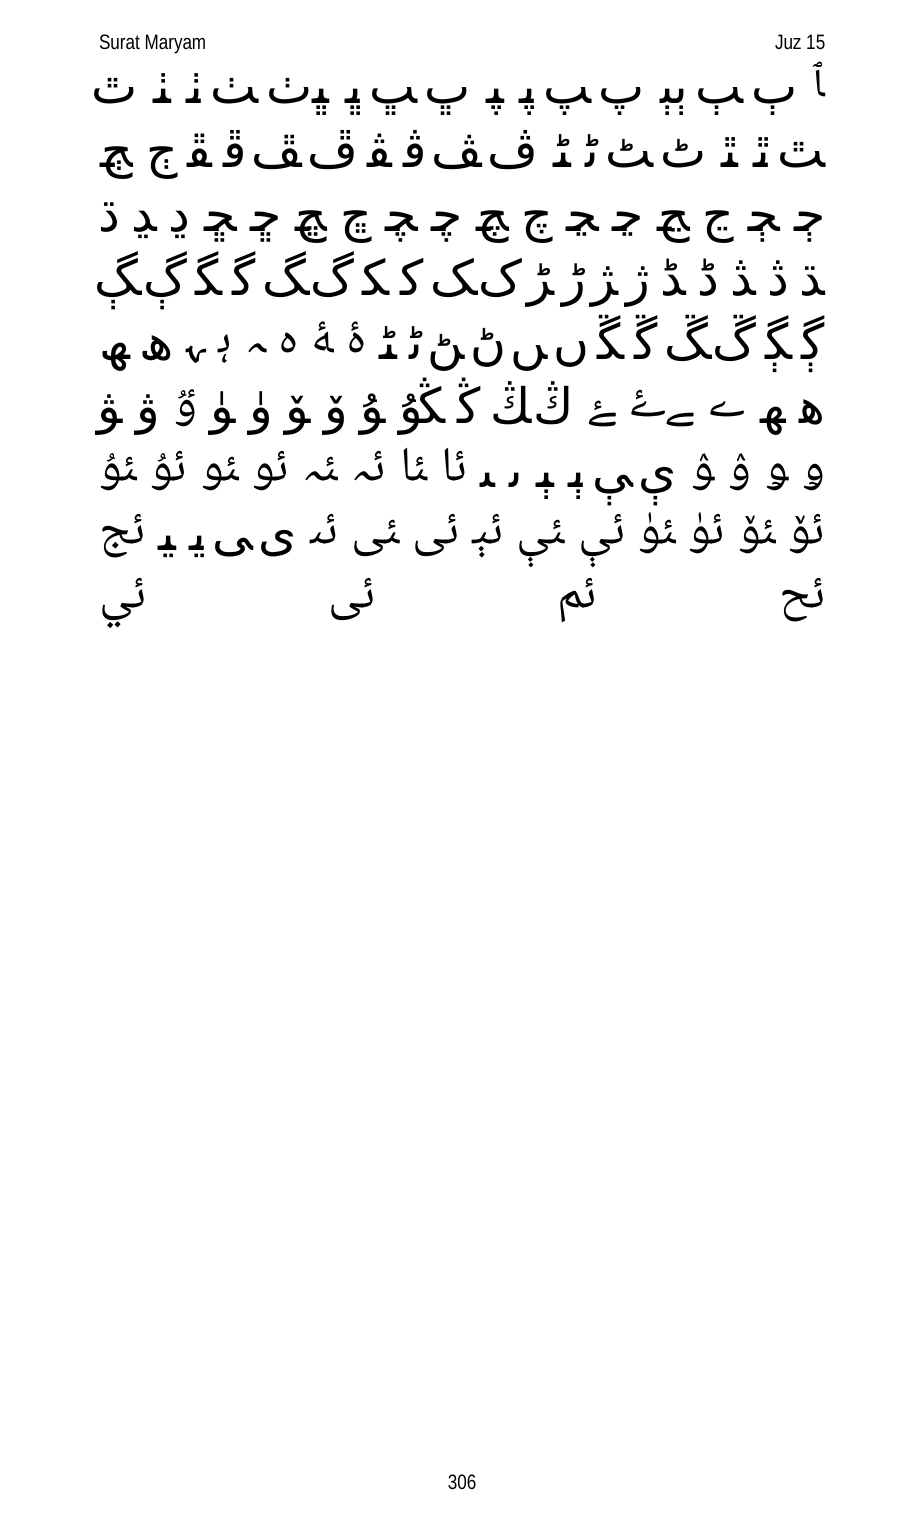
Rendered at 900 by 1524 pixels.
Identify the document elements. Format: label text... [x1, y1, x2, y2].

text ﭑ ﭒ ﭓ ﭔﭕ ﭖ ﭗ ﭘ ﭙ ﭚ ﭛ ﭜ ﭝﭞ ﭟ ﭠ ﭡ ﭢ ﭣ ﭤ ﭥ ﭦ ﭧ ﭨ ﭩ ﭪ ﭫ ﭬ ﭭ ﭮ ﭯ ﭰ ﭱ ﭲ ﭳ ﭴ ﭵ ﭶ ﭷ ﭸ ﭹ ﭺ ﭻ ﭼ ﭽ ﭾ ﭿ ﮀ ﮁ ﮂ ﮃ ﮄ ﮅ ﮆ ﮇ ﮈ ﮉ ﮊ ﮋ ﮌ ﮍ ﮎ ﮏ ﮐ ﮑ ﮒ ﮓ ﮔ ﮕ ﮖ ﮗ ﮘ ﮙ ﮚ ﮛ ﮜ ﮝ ﮞ ﮟ ﮠ ﮡ ﮢ ﮣ ﮤ ﮥ ﮦ ﮧ ﮨ ﮩ ﮪ ﮫ ﮬ ﮭ ﮮ ﮯﮰ ﮱ ﯓ ﯔ ﯕ ﯖﯗ ﯘ ﯙ ﯚ ﯛ ﯜ ﯝ ﯞ ﯟ ﯠ ﯡ ﯢ ﯣ ﯤ ﯥ ﯦ ﯧ ﯨ ﯩ ﯪ ﯫ ﯬ ﯭ ﯮ ﯯ ﯰ ﯱ ﯲ ﯳ ﯴ ﯵ ﯶ ﯷ ﯸ ﯹ ﯺ ﯻ ﯼ ﯽ ﯾ ﯿ ﰀ ﰁ ﰂ ﰃ ﰄ [99, 60, 825, 635]
